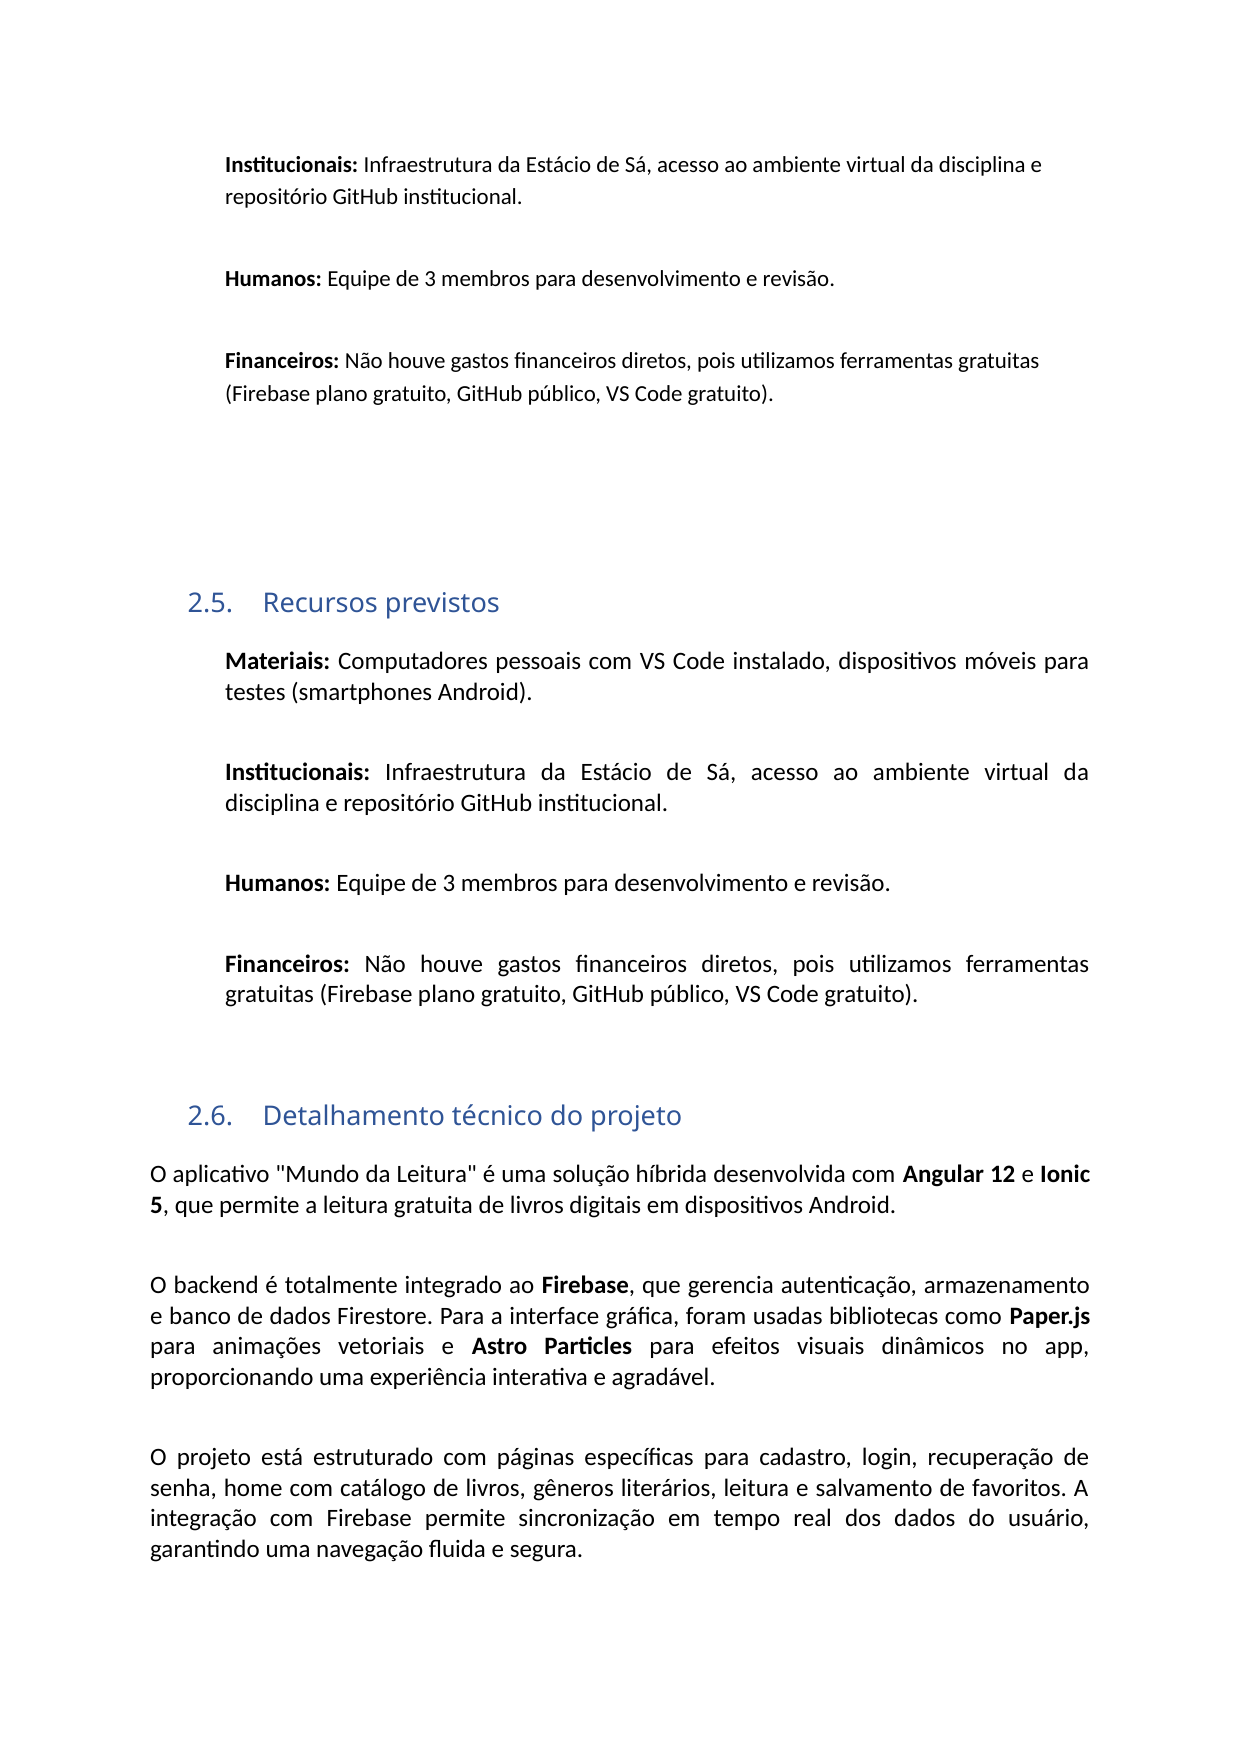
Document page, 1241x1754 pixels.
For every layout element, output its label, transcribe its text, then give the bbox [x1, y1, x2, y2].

list Detalhamento técnico do projeto [187, 1096, 1090, 1133]
list Recursos previstos [187, 583, 1090, 620]
list Humanos: Equipe de 3 membros para desenvolvimento e revisão. [225, 264, 1090, 292]
list Materiais: Computadores pessoais com VS Code instalado, dispositivos móveis para testes (smartphones Android). [225, 645, 1090, 706]
list Institucionais: Infraestrutura da Estácio de Sá, acesso ao ambiente virtual da disciplina e repositório GitHub institucional. [225, 756, 1090, 817]
list Institucionais: Infraestrutura da Estácio de Sá, acesso ao ambiente virtual da disciplina e repositório GitHub institucional. [225, 150, 1090, 210]
list Financeiros: Não houve gastos financeiros diretos, pois utilizamos ferramentas gratuitas (Firebase plano gratuito, GitHub público, VS Code gratuito). [225, 948, 1090, 1009]
text O projeto está estruturado com páginas específicas para cadastro, login, recuperação de senha, home com catálogo de livros, gêneros literários, leitura e salvamento de favoritos. A integração com Firebase permite sincronização em tempo real dos dados do usuário, garantindo uma navegação fluida e segura. [150, 1441, 1090, 1563]
text O aplicativo "Mundo da Leitura" é uma solução híbrida desenvolvida com Angular 12 e Ionic 5, que permite a leitura gratuita de livros digitais em dispositivos Android. [150, 1158, 1090, 1219]
list Financeiros: Não houve gastos financeiros diretos, pois utilizamos ferramentas gratuitas (Firebase plano gratuito, GitHub público, VS Code gratuito). [225, 347, 1090, 407]
list Humanos: Equipe de 3 membros para desenvolvimento e revisão. [225, 867, 1090, 898]
text O backend é totalmente integrado ao Firebase, que gerencia autenticação, armazenamento e banco de dados Firestore. Para a interface gráfica, foram usadas bibliotecas como Paper.js para animações vetoriais e Astro Particles para efeitos visuais dinâmicos no app, proporcionando uma experiência interativa e agradável. [150, 1269, 1090, 1391]
